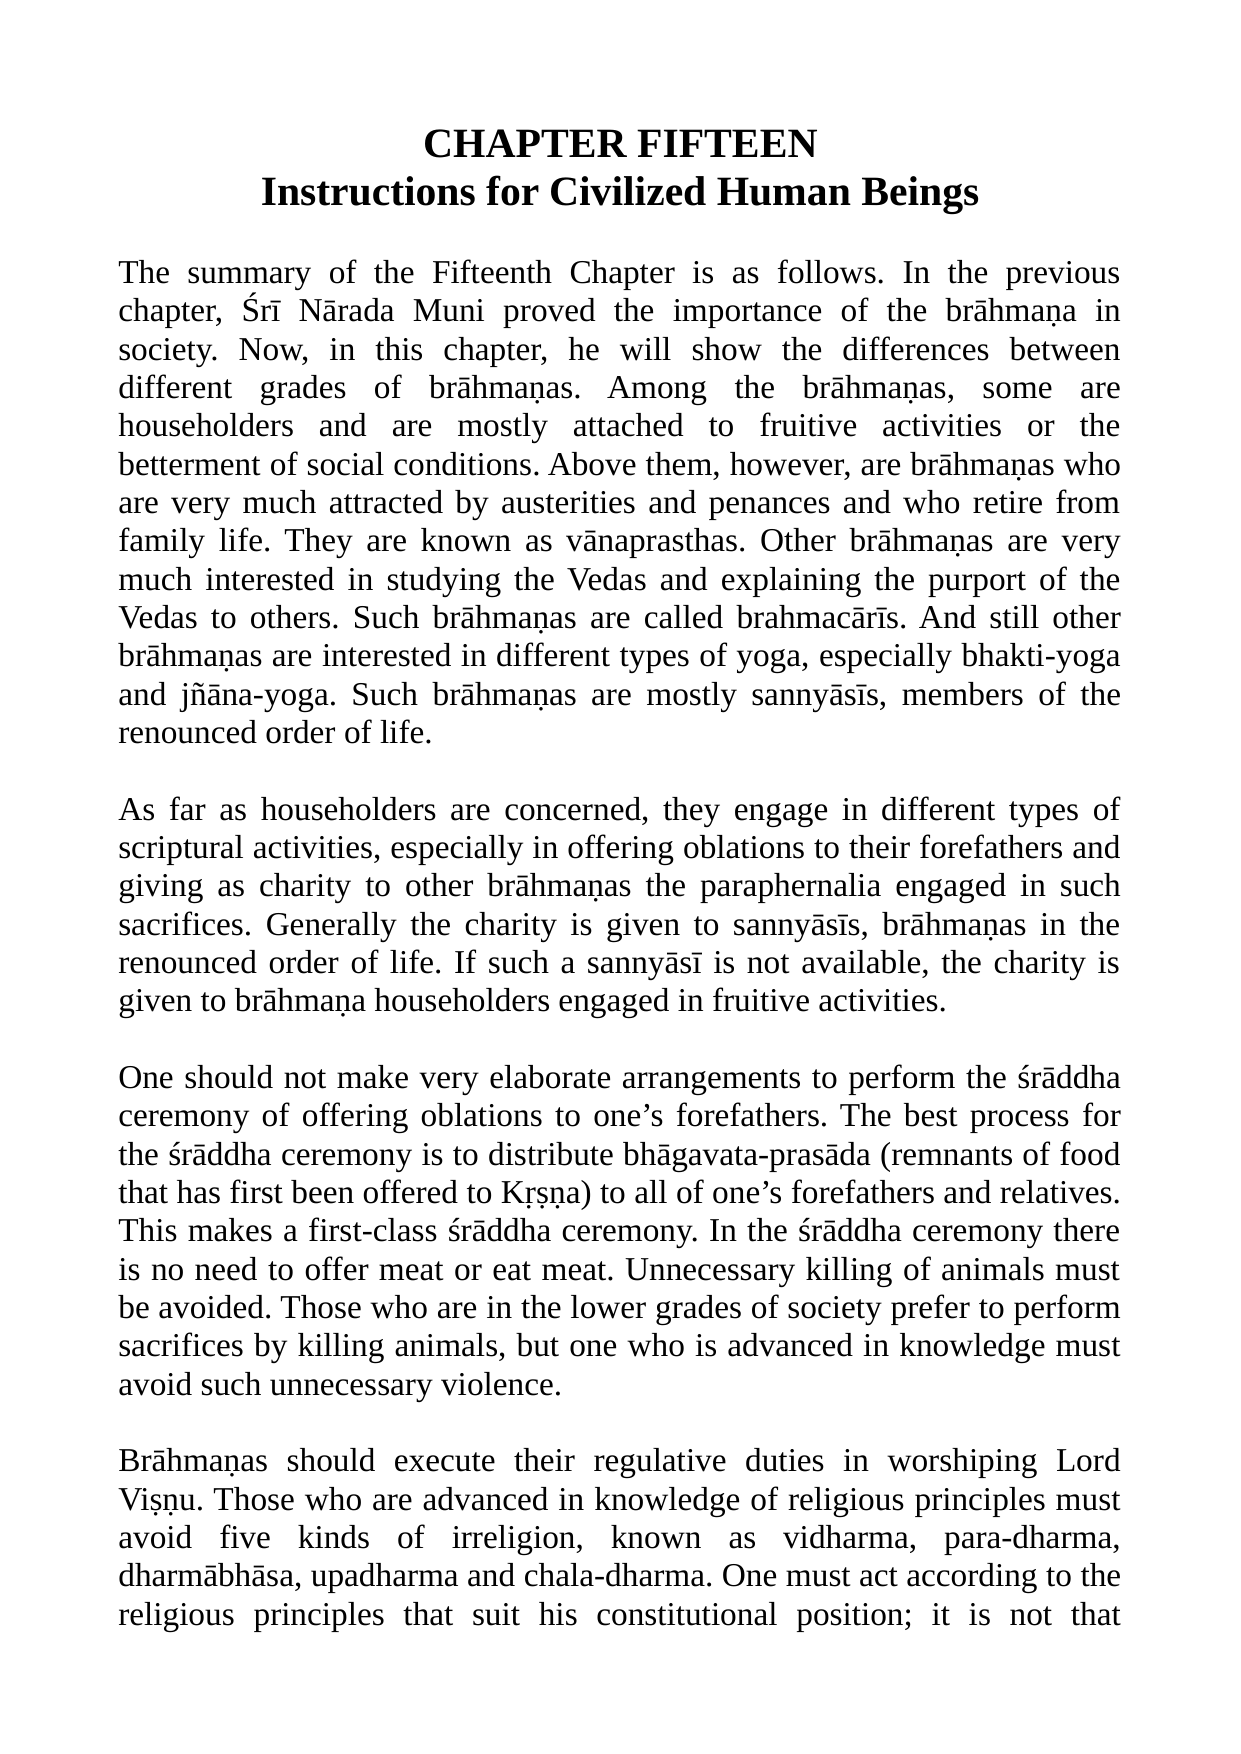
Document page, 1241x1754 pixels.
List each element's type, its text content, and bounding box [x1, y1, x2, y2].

text One should not make very elaborate arrangements to perform the śrāddha ceremony of offering oblations to one’s forefathers. The best process for the śrāddha ceremony is to distribute bhāgavata-prasāda (remnants of food that has first been offered to Kṛṣṇa) to all of one’s forefathers and relatives. This makes a first-class śrāddha ceremony. In the śrāddha ceremony there is no need to offer meat or eat meat. Unnecessary killing of animals must be avoided. Those who are in the lower grades of society prefer to perform sacrifices by killing animals, but one who is advanced in knowledge must avoid such unnecessary violence. [118, 1057, 1122, 1402]
text CHAPTER FIFTEEN [118, 118, 1122, 166]
text The summary of the Fifteenth Chapter is as follows. In the previous chapter, Śrī Nārada Muni proved the importance of the brāhmaṇa in society. Now, in this chapter, he will show the differences between different grades of brāhmaṇas. Among the brāhmaṇas, some are householders and are mostly attached to fruitive activities or the betterment of social conditions. Above them, however, are brāhmaṇas who are very much attracted by austerities and penances and who retire from family life. They are known as vānaprasthas. Other brāhmaṇas are very much interested in studying the Vedas and explaining the purport of the Vedas to others. Such brāhmaṇas are called brahmacārīs. And still other brāhmaṇas are interested in different types of yoga, especially bhakti-yoga and jñāna-yoga. Such brāhmaṇas are mostly sannyāsīs, members of the renounced order of life. [118, 252, 1122, 751]
text Instructions for Civilized Human Beings [118, 166, 1122, 214]
text As far as householders are concerned, they engage in different types of scriptural activities, especially in offering oblations to their forefathers and giving as charity to other brāhmaṇas the paraphernalia engaged in such sacrifices. Generally the charity is given to sannyāsīs, brāhmaṇas in the renounced order of life. If such a sannyāsī is not available, the charity is given to brāhmaṇa householders engaged in fruitive activities. [118, 789, 1122, 1019]
text Brāhmaṇas should execute their regulative duties in worshiping Lord Viṣṇu. Those who are advanced in knowledge of religious principles must avoid five kinds of irreligion, known as vidharma, para-dharma, dharmābhāsa, upadharma and chala-dharma. One must act according to the religious principles that suit his constitutional position; it is not that [118, 1441, 1122, 1632]
